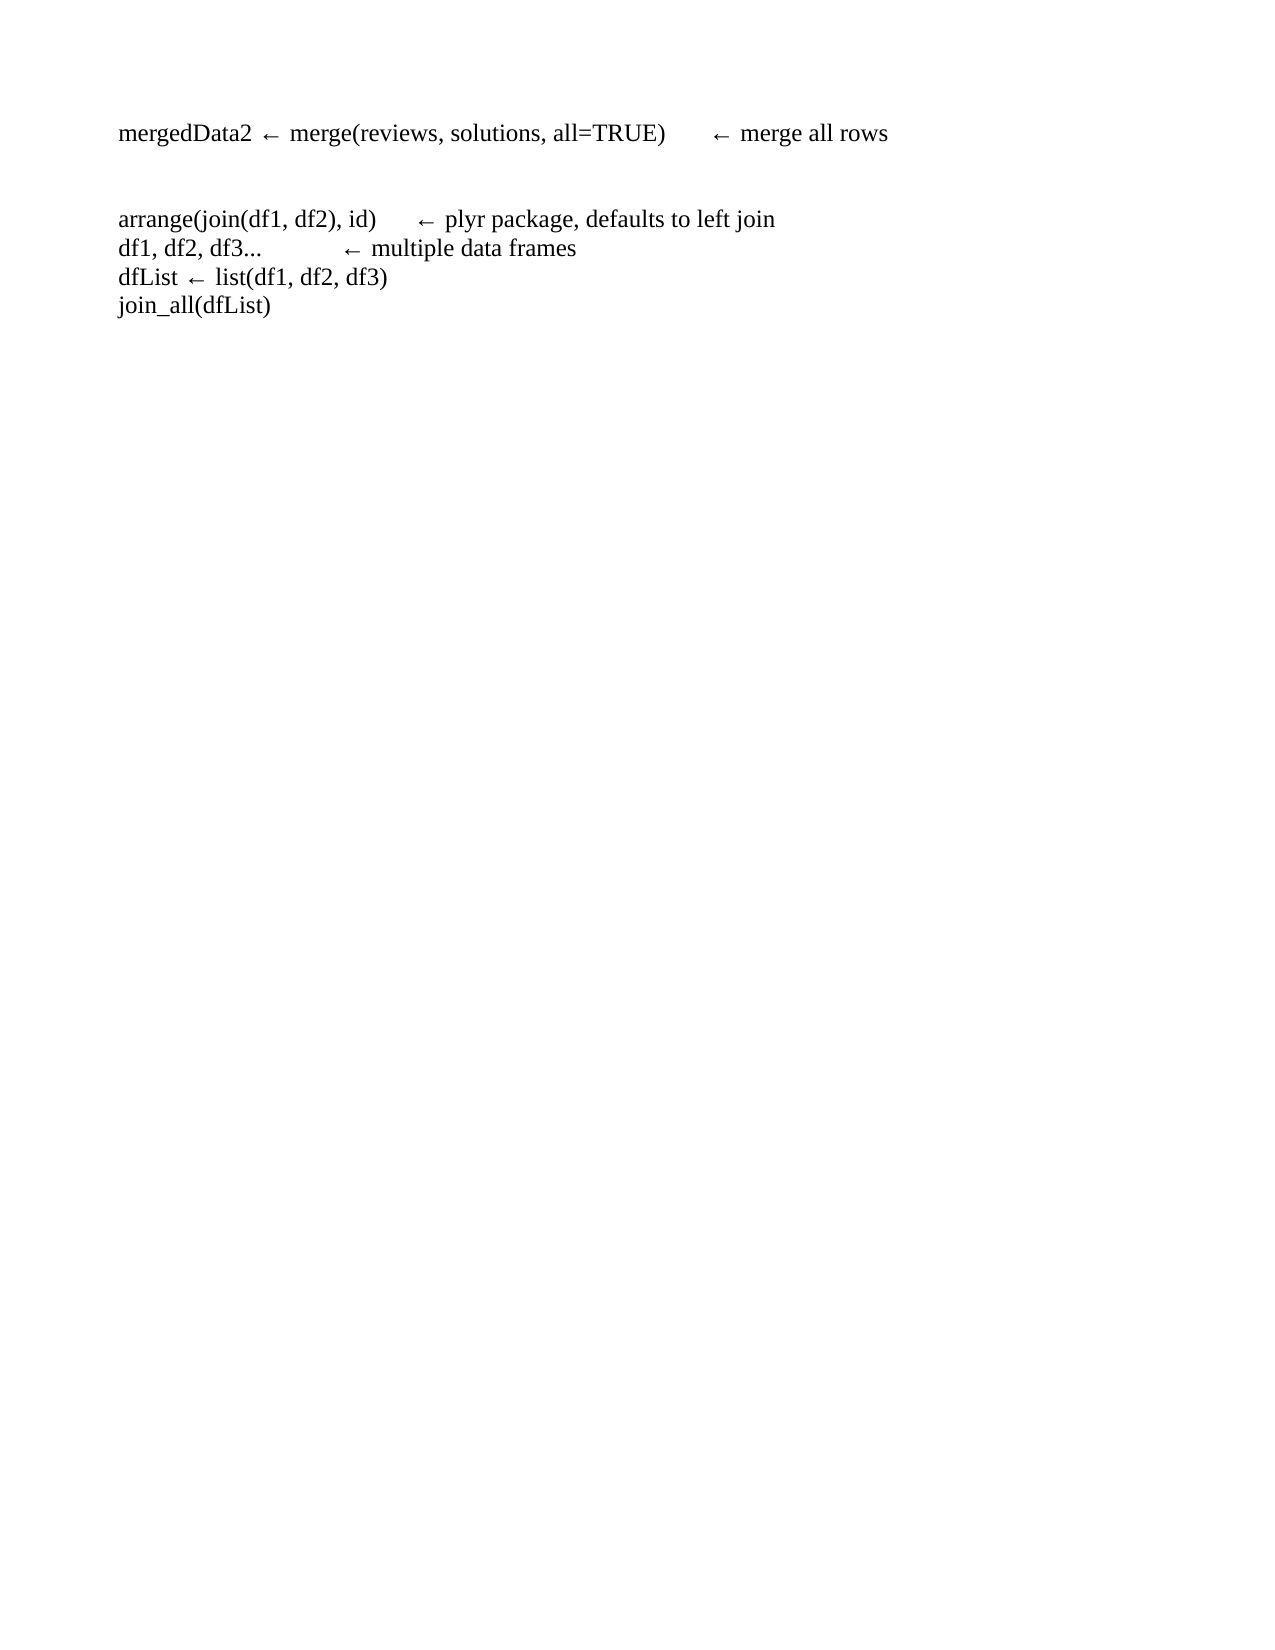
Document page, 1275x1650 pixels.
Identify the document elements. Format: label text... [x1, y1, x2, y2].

text dfList ← list(df1, df2, df3) [118, 262, 1157, 291]
text join_all(dfList) [118, 291, 1157, 319]
text df1, df2, df3... ← multiple data frames [118, 233, 1157, 262]
text mergedData2 ← merge(reviews, solutions, all=TRUE) ← merge all rows [118, 118, 1157, 147]
text arrange(join(df1, df2), id) ← plyr package, defaults to left join [118, 204, 1157, 233]
